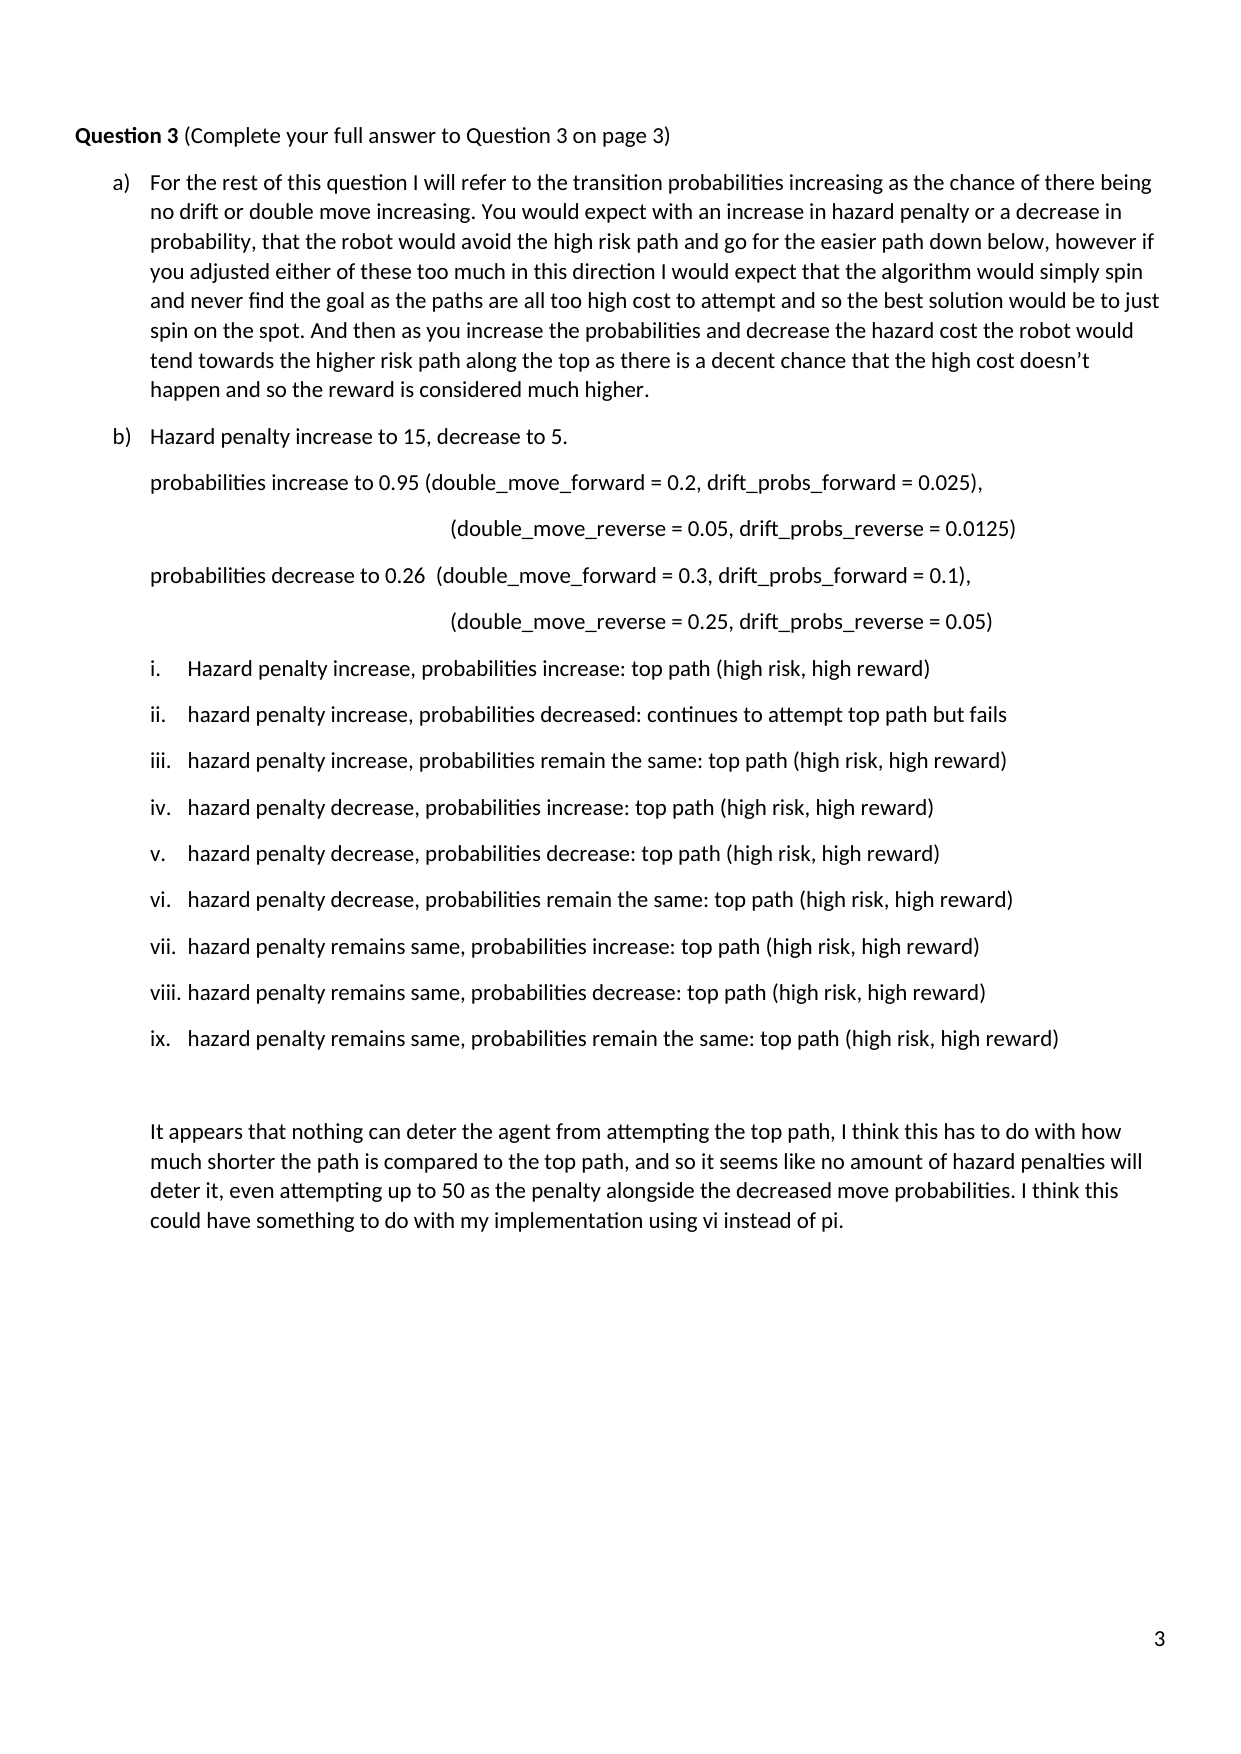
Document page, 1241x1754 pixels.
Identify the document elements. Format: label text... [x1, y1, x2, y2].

list hazard penalty increase, probabilities decreased: continues to attempt top path but fails [150, 700, 1165, 728]
list For the rest of this question I will refer to the transition probabilities increasing as the chance of there being no drift or double move increasing. You would expect with an increase in hazard penalty or a decrease in probability, that the robot would avoid the high risk path and go for the easier path down below, however if you adjusted either of these too much in this direction I would expect that the algorithm would simply spin and never find the goal as the paths are all too high cost to attempt and so the best solution would be to just spin on the spot. And then as you increase the probabilities and decrease the hazard cost the robot would tend towards the higher risk path along the top as there is a decent chance that the high cost doesn’t happen and so the reward is considered much higher. [112, 168, 1165, 403]
list (double_move_reverse = 0.05, drift_probs_reverse = 0.0125) [412, 514, 1165, 543]
text Question 3 (Complete your full answer to Question 3 on page 3) [75, 121, 1165, 149]
list hazard penalty decrease, probabilities decrease: top path (high risk, high reward) [150, 839, 1165, 867]
list hazard penalty remains same, probabilities increase: top path (high risk, high reward) [150, 932, 1165, 960]
list Hazard penalty increase, probabilities increase: top path (high risk, high reward) [150, 654, 1165, 682]
list hazard penalty decrease, probabilities remain the same: top path (high risk, high reward) [150, 885, 1165, 913]
text It appears that nothing can deter the agent from attempting the top path, I think this has to do with how much shorter the path is compared to the top path, and so it seems like no amount of hazard penalties will deter it, even attempting up to 50 as the penalty alongside the decreased move probabilities. I think this could have something to do with my implementation using vi instead of pi. [75, 1117, 1165, 1234]
list probabilities increase to 0.95 (double_move_forward = 0.2, drift_probs_forward = 0.025), [112, 468, 1165, 496]
list Hazard penalty increase to 15, decrease to 5. [112, 422, 1165, 450]
list (double_move_reverse = 0.25, drift_probs_reverse = 0.05) [412, 607, 1165, 635]
list hazard penalty remains same, probabilities remain the same: top path (high risk, high reward) [150, 1024, 1165, 1052]
list hazard penalty increase, probabilities remain the same: top path (high risk, high reward) [150, 746, 1165, 774]
list probabilities decrease to 0.26 (double_move_forward = 0.3, drift_probs_forward = 0.1), [112, 561, 1165, 589]
list hazard penalty decrease, probabilities increase: top path (high risk, high reward) [150, 793, 1165, 821]
list hazard penalty remains same, probabilities decrease: top path (high risk, high reward) [150, 978, 1165, 1006]
